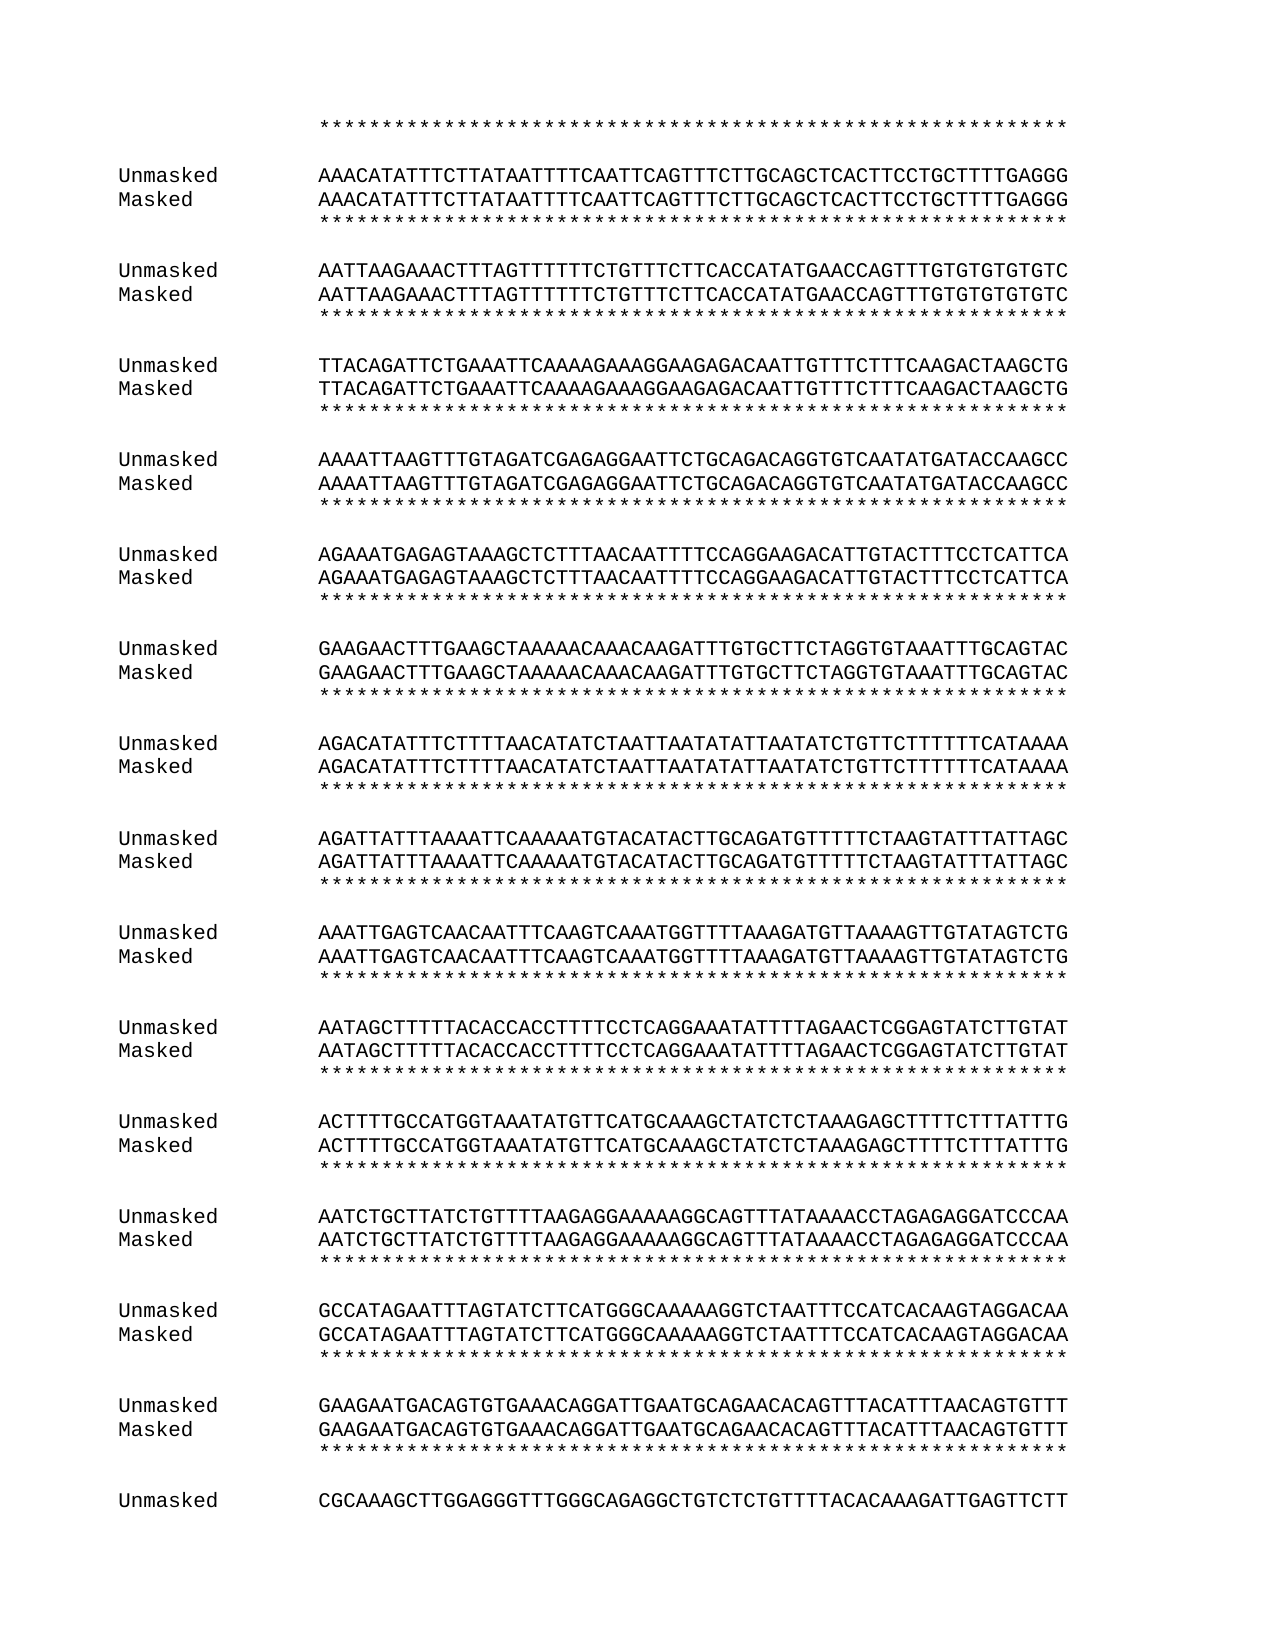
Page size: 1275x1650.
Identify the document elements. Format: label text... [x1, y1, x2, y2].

text Masked GAAGAACTTTGAAGCTAAAAACAAACAAGATTTGTGCTTCTAGGTGTAAATTTGCAGTAC [118, 662, 1157, 686]
text ************************************************************ [118, 496, 1157, 520]
text Masked GCCATAGAATTTAGTATCTTCATGGGCAAAAAGGTCTAATTTCCATCACAAGTAGGACAA [118, 1324, 1157, 1348]
text Masked AATCTGCTTATCTGTTTTAAGAGGAAAAAGGCAGTTTATAAAACCTAGAGAGGATCCCAA [118, 1229, 1157, 1253]
text Unmasked AGATTATTTAAAATTCAAAAATGTACATACTTGCAGATGTTTTTCTAAGTATTTATTAGC [118, 827, 1157, 851]
text Unmasked TTACAGATTCTGAAATTCAAAAGAAAGGAAGAGACAATTGTTTCTTTCAAGACTAAGCTG [118, 354, 1157, 378]
text Masked AGACATATTTCTTTTAACATATCTAATTAATATATTAATATCTGTTCTTTTTTCATAAAA [118, 757, 1157, 780]
text Unmasked AAAATTAAGTTTGTAGATCGAGAGGAATTCTGCAGACAGGTGTCAATATGATACCAAGCC [118, 449, 1157, 473]
text ************************************************************ [118, 686, 1157, 709]
text Unmasked AATAGCTTTTTACACCACCTTTTCCTCAGGAAATATTTTAGAACTCGGAGTATCTTGTAT [118, 1017, 1157, 1040]
text ************************************************************ [118, 1064, 1157, 1088]
text ************************************************************ [118, 1158, 1157, 1182]
text Masked ACTTTTGCCATGGTAAATATGTTCATGCAAAGCTATCTCTAAAGAGCTTTTCTTTATTTG [118, 1135, 1157, 1158]
text Unmasked GAAGAACTTTGAAGCTAAAAACAAACAAGATTTGTGCTTCTAGGTGTAAATTTGCAGTAC [118, 638, 1157, 662]
text Masked AAACATATTTCTTATAATTTTCAATTCAGTTTCTTGCAGCTCACTTCCTGCTTTTGAGGG [118, 189, 1157, 213]
text ************************************************************ [118, 780, 1157, 804]
text Unmasked AATCTGCTTATCTGTTTTAAGAGGAAAAAGGCAGTTTATAAAACCTAGAGAGGATCCCAA [118, 1206, 1157, 1229]
text ************************************************************ [118, 969, 1157, 993]
text Unmasked AATTAAGAAACTTTAGTTTTTTCTGTTTCTTCACCATATGAACCAGTTTGTGTGTGTGTC [118, 260, 1157, 284]
text ************************************************************ [118, 1442, 1157, 1466]
text ************************************************************ [118, 307, 1157, 331]
text Masked AGATTATTTAAAATTCAAAAATGTACATACTTGCAGATGTTTTTCTAAGTATTTATTAGC [118, 851, 1157, 875]
text ************************************************************ [118, 591, 1157, 615]
text Unmasked GAAGAATGACAGTGTGAAACAGGATTGAATGCAGAACACAGTTTACATTTAACAGTGTTT [118, 1395, 1157, 1419]
text Masked GAAGAATGACAGTGTGAAACAGGATTGAATGCAGAACACAGTTTACATTTAACAGTGTTT [118, 1419, 1157, 1442]
text ************************************************************ [118, 1253, 1157, 1277]
text ************************************************************ [118, 402, 1157, 426]
text Unmasked AGACATATTTCTTTTAACATATCTAATTAATATATTAATATCTGTTCTTTTTTCATAAAA [118, 733, 1157, 757]
text Masked TTACAGATTCTGAAATTCAAAAGAAAGGAAGAGACAATTGTTTCTTTCAAGACTAAGCTG [118, 378, 1157, 402]
text Masked AATTAAGAAACTTTAGTTTTTTCTGTTTCTTCACCATATGAACCAGTTTGTGTGTGTGTC [118, 284, 1157, 307]
text Unmasked ACTTTTGCCATGGTAAATATGTTCATGCAAAGCTATCTCTAAAGAGCTTTTCTTTATTTG [118, 1111, 1157, 1135]
text ************************************************************ [118, 1348, 1157, 1371]
text Masked AGAAATGAGAGTAAAGCTCTTTAACAATTTTCCAGGAAGACATTGTACTTTCCTCATTCA [118, 567, 1157, 591]
text Masked AAATTGAGTCAACAATTTCAAGTCAAATGGTTTTAAAGATGTTAAAAGTTGTATAGTCTG [118, 946, 1157, 969]
text ************************************************************ [118, 213, 1157, 236]
text Unmasked GCCATAGAATTTAGTATCTTCATGGGCAAAAAGGTCTAATTTCCATCACAAGTAGGACAA [118, 1300, 1157, 1324]
text Masked AAAATTAAGTTTGTAGATCGAGAGGAATTCTGCAGACAGGTGTCAATATGATACCAAGCC [118, 473, 1157, 496]
text ************************************************************ [118, 875, 1157, 898]
text Masked AATAGCTTTTTACACCACCTTTTCCTCAGGAAATATTTTAGAACTCGGAGTATCTTGTAT [118, 1040, 1157, 1064]
text Unmasked CGCAAAGCTTGGAGGGTTTGGGCAGAGGCTGTCTCTGTTTTACACAAAGATTGAGTTCTT [118, 1489, 1157, 1513]
text Unmasked AGAAATGAGAGTAAAGCTCTTTAACAATTTTCCAGGAAGACATTGTACTTTCCTCATTCA [118, 544, 1157, 567]
text Unmasked AAACATATTTCTTATAATTTTCAATTCAGTTTCTTGCAGCTCACTTCCTGCTTTTGAGGG [118, 165, 1157, 189]
text Unmasked AAATTGAGTCAACAATTTCAAGTCAAATGGTTTTAAAGATGTTAAAAGTTGTATAGTCTG [118, 922, 1157, 946]
text ************************************************************ [118, 118, 1157, 142]
